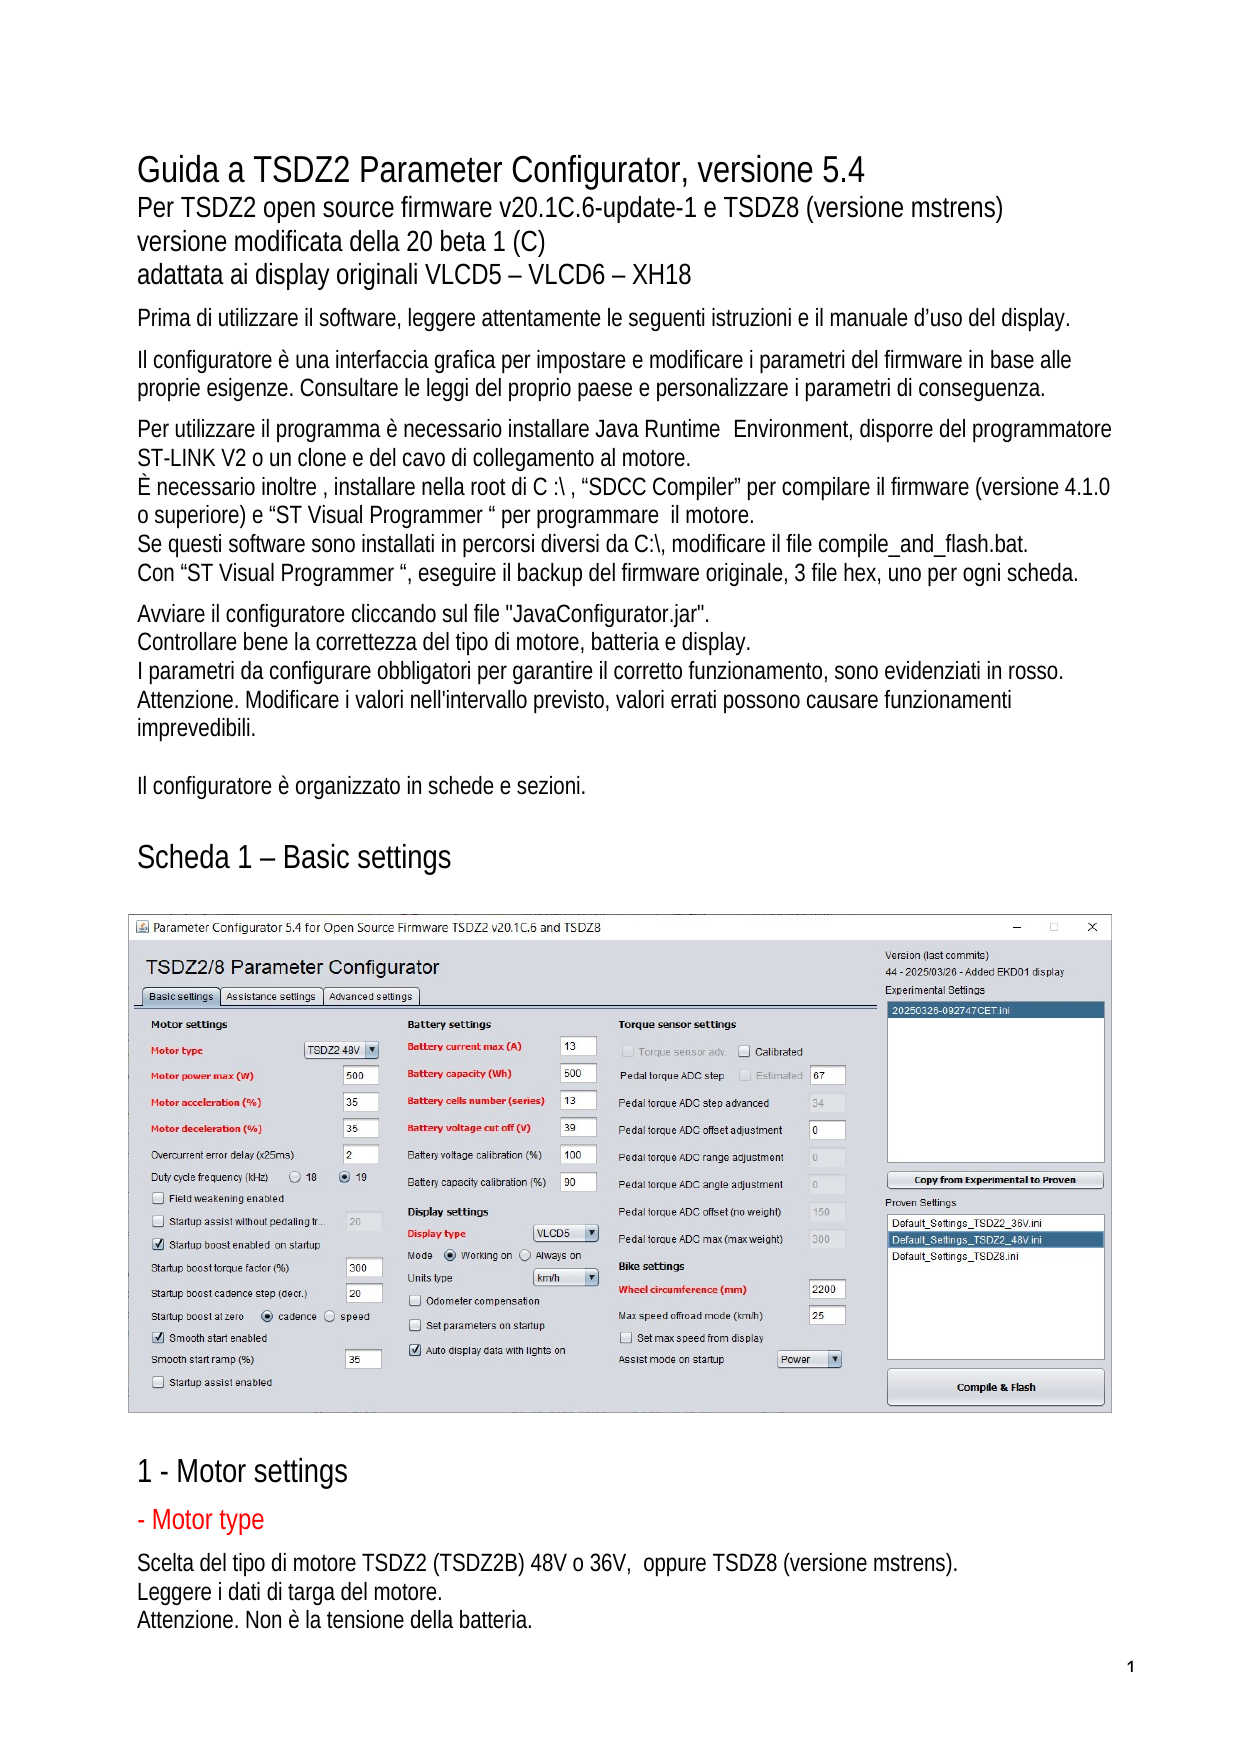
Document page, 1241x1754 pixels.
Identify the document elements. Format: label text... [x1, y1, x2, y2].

text 1 - Motor settings [137, 1451, 1122, 1489]
text Scheda 1 – Basic settings [137, 837, 1122, 876]
text Controllare bene la correttezza del tipo di motore, batteria e display. [137, 627, 1122, 656]
text Prima di utilizzare il software, leggere attentamente le seguenti istruzioni e il manuale d’uso del display. [137, 303, 1122, 332]
text versione modificata della 20 beta 1 (C) [137, 224, 1122, 257]
text Attenzione. Non è la tensione della batteria. [137, 1605, 1122, 1634]
text Attenzione. Modificare i valori nell'intervallo previsto, valori errati possono causare funzionamenti imprevedibili. [137, 685, 1122, 742]
text Per utilizzare il programma è necessario installare Java Runtime Environment, disporre del programmatore ST-LINK V2 o un clone e del cavo di collegamento al motore. [137, 414, 1122, 472]
text Il configuratore è una interfaccia grafica per impostare e modificare i parametri del firmware in base alle proprie esigenze. Consultare le leggi del proprio paese e personalizzare i parametri di conseguenza. [137, 344, 1122, 402]
text Leggere i dati di targa del motore. [137, 1576, 1122, 1605]
text È necessario inoltre , installare nella root di C :\ , “SDCC Compiler” per compilare il firmware (versione 4.1.0 o superiore) e “ST Visual Programmer “ per programmare il motore. [137, 472, 1122, 529]
text Scelta del tipo di motore TSDZ2 (TSDZ2B) 48V o 36V, oppure TSDZ8 (versione mstrens). [137, 1548, 1122, 1576]
text Se questi software sono installati in percorsi diversi da C:\, modificare il file compile_and_flash.bat. [137, 529, 1122, 558]
text Il configuratore è organizzato in schede e sezioni. [137, 771, 1122, 799]
subtitle Guida a TSDZ2 Parameter Configurator, versione 5.4 [137, 148, 1122, 191]
text Per TSDZ2 open source firmware v20.1C.6-update-1 e TSDZ8 (versione mstrens) [137, 191, 1122, 224]
text Con “ST Visual Programmer “, eseguire il backup del firmware originale, 3 file hex, uno per ogni scheda. [137, 558, 1122, 586]
text adattata ai display originali VLCD5 – VLCD6 – XH18 [137, 257, 1122, 291]
text Avviare il configuratore cliccando sul file "JavaConfigurator.jar". [137, 599, 1122, 627]
picture [129, 914, 1111, 1413]
text - Motor type [137, 1502, 1122, 1535]
text I parametri da configurare obbligatori per garantire il corretto funzionamento, sono evidenziati in rosso. [137, 656, 1122, 685]
